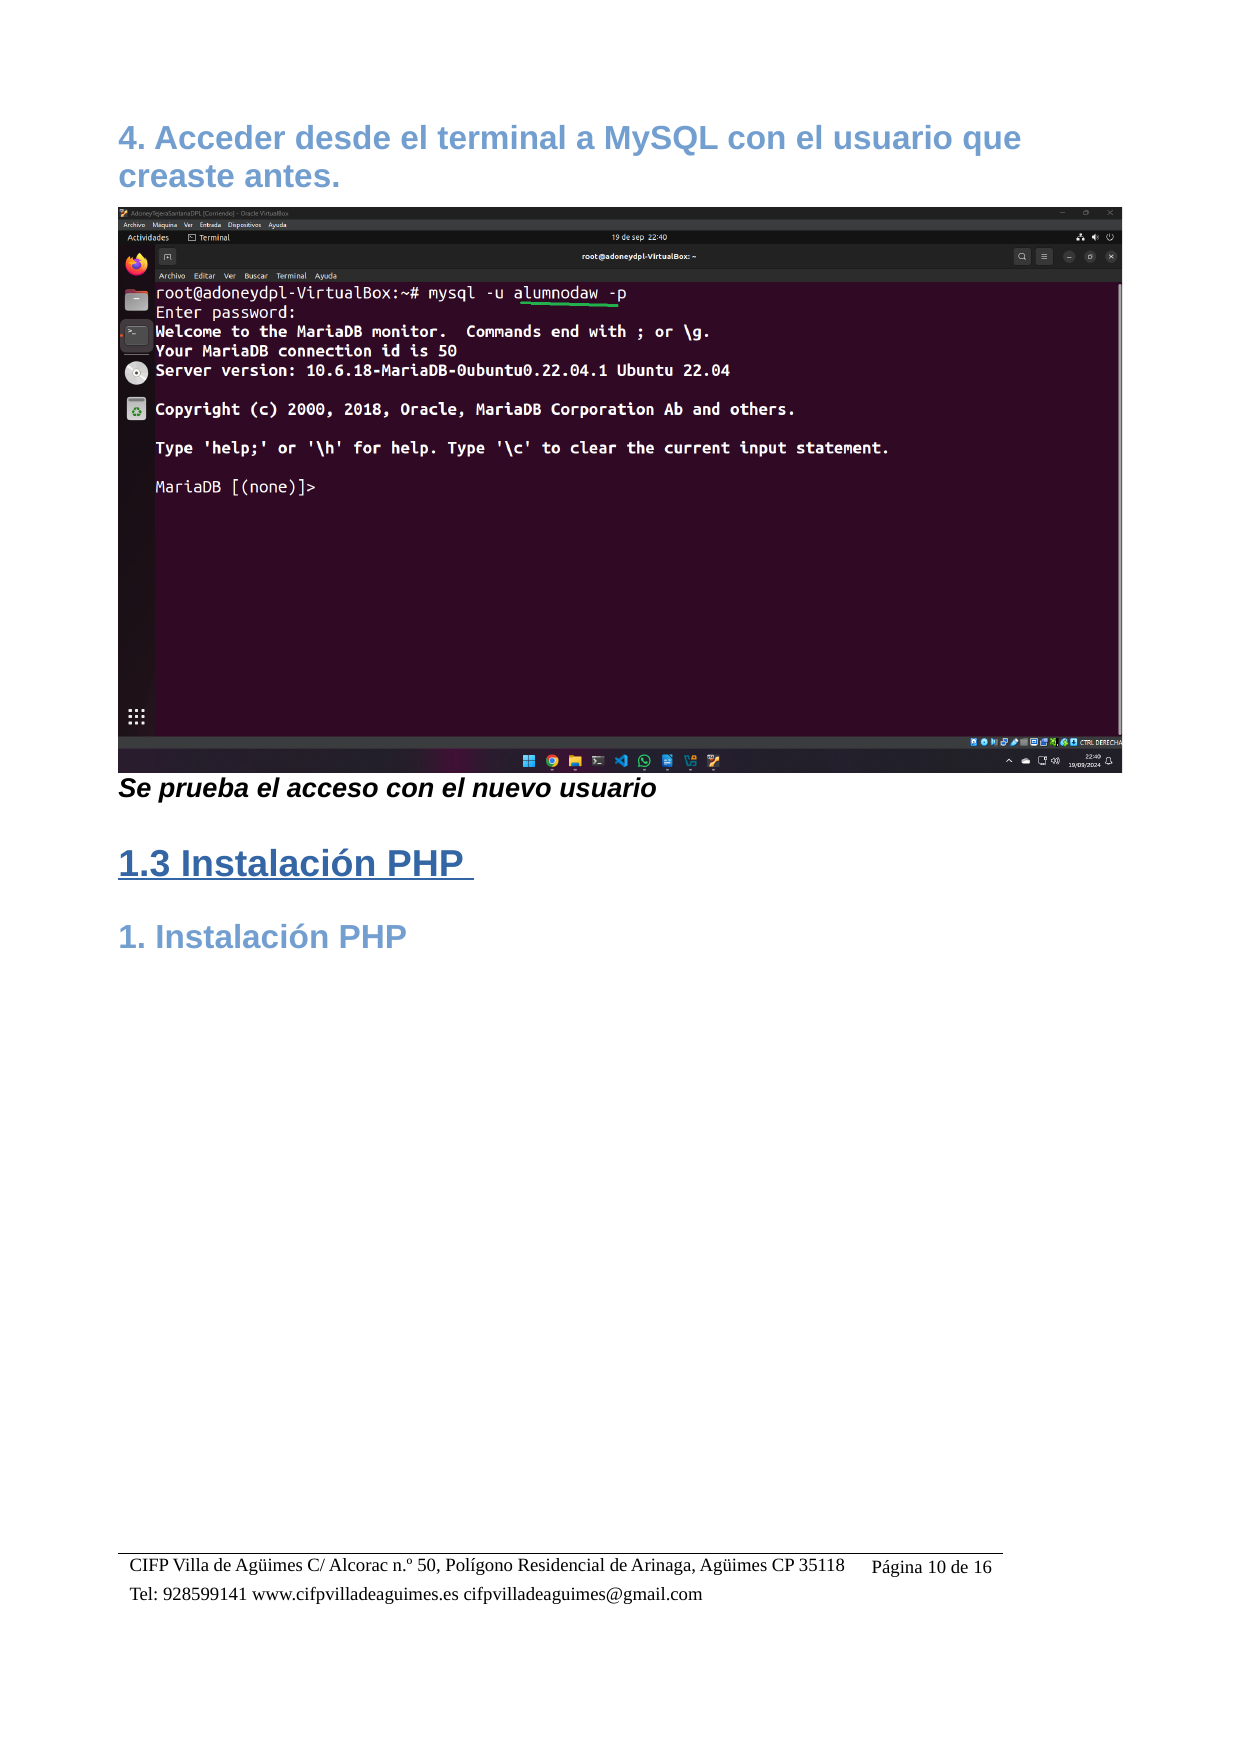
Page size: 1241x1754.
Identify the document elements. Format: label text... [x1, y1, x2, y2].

subtitle 4. Acceder desde el terminal a MySQL con el usuario que creaste antes. [118, 118, 1122, 195]
picture [118, 207, 1123, 773]
subtitle 1.3 Instalación PHP [118, 841, 1122, 884]
subtitle 1. Instalación PHP [118, 917, 1122, 956]
subtitle Se prueba el acceso con el nuevo usuario [118, 773, 1122, 803]
